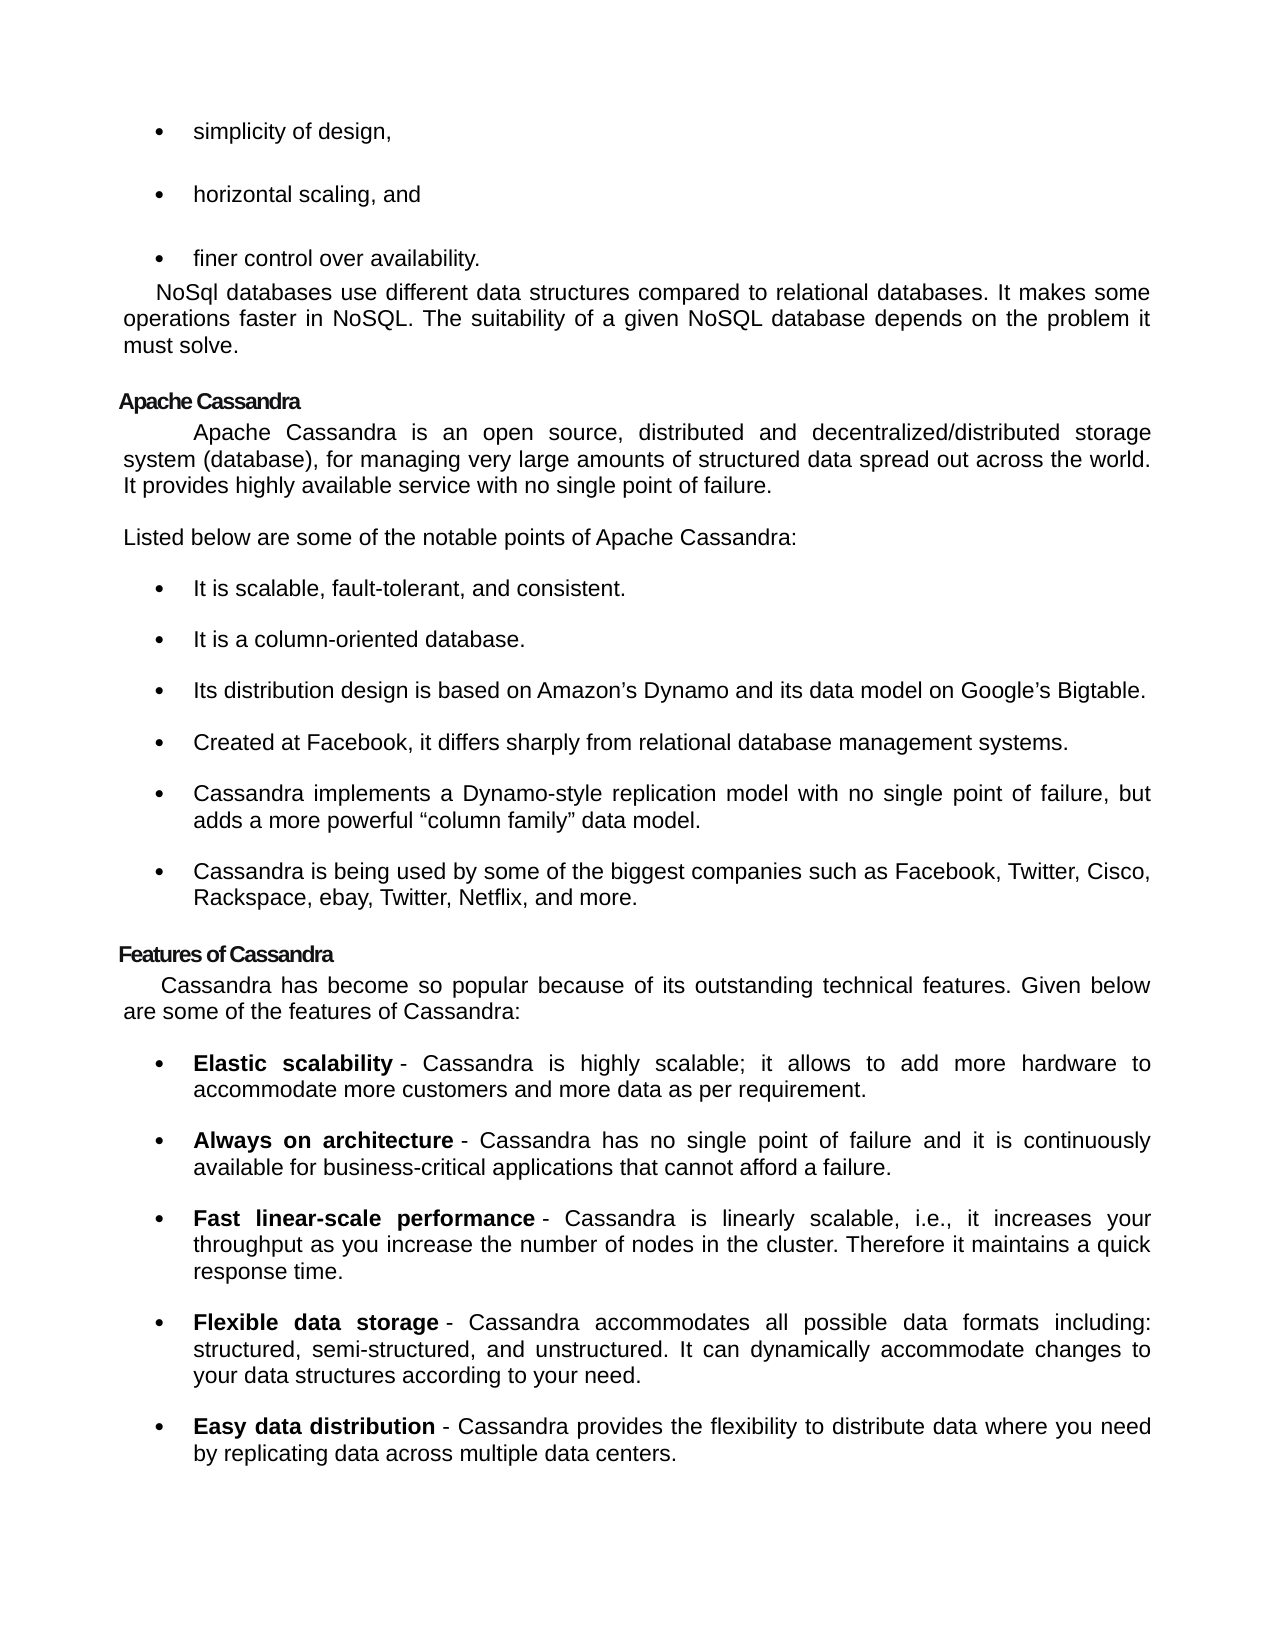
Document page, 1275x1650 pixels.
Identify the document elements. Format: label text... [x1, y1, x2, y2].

subtitle Apache Cassandra [118, 388, 1152, 414]
text Listed below are some of the notable points of Apache Cassandra: [123, 523, 1152, 550]
subtitle Features of Cassandra [118, 941, 1152, 967]
list It is scalable, fault-tolerant, and consistent. [156, 575, 1152, 601]
list finer control over availability. [156, 245, 1157, 271]
text NoSql databases use different data structures compared to relational databases. It makes some operations faster in NoSQL. The suitability of a given NoSQL database depends on the problem it must solve. [123, 279, 1152, 358]
list Cassandra implements a Dynamo-style replication model with no single point of failure, but adds a more powerful “column family” data model. [156, 780, 1152, 833]
list Fast linear-scale performance - Cassandra is linearly scalable, i.e., it increases your throughput as you increase the number of nodes in the cluster. Therefore it maintains a quick response time. [156, 1205, 1152, 1284]
list Created at Facebook, it differs sharply from relational database management systems. [156, 729, 1152, 755]
list Easy data distribution - Cassandra provides the flexibility to distribute data where you need by replicating data across multiple data centers. [156, 1413, 1152, 1466]
list Its distribution design is based on Amazon’s Dynamo and its data model on Google’s Bigtable. [156, 677, 1152, 704]
text Apache Cassandra is an open source, distributed and decentralized/distributed storage system (database), for managing very large amounts of structured data spread out across the world. It provides highly available service with no single point of failure. [123, 419, 1152, 498]
list It is a column-oriented database. [156, 626, 1152, 652]
list Elastic scalability - Cassandra is highly scalable; it allows to add more hardware to accommodate more customers and more data as per requirement. [156, 1050, 1152, 1102]
list horizontal scaling, and [156, 181, 1157, 208]
list Flexible data storage - Cassandra accommodates all possible data formats including: structured, semi-structured, and unstructured. It can dynamically accommodate changes to your data structures according to your need. [156, 1309, 1152, 1388]
list Cassandra is being used by some of the biggest companies such as Facebook, Twitter, Cisco, Rackspace, ebay, Twitter, Netflix, and more. [156, 858, 1152, 911]
text Cassandra has become so popular because of its outstanding technical features. Given below are some of the features of Cassandra: [123, 972, 1152, 1025]
list simplicity of design, [156, 118, 1157, 144]
list Always on architecture - Cassandra has no single point of failure and it is continuously available for business-critical applications that cannot afford a failure. [156, 1127, 1152, 1180]
